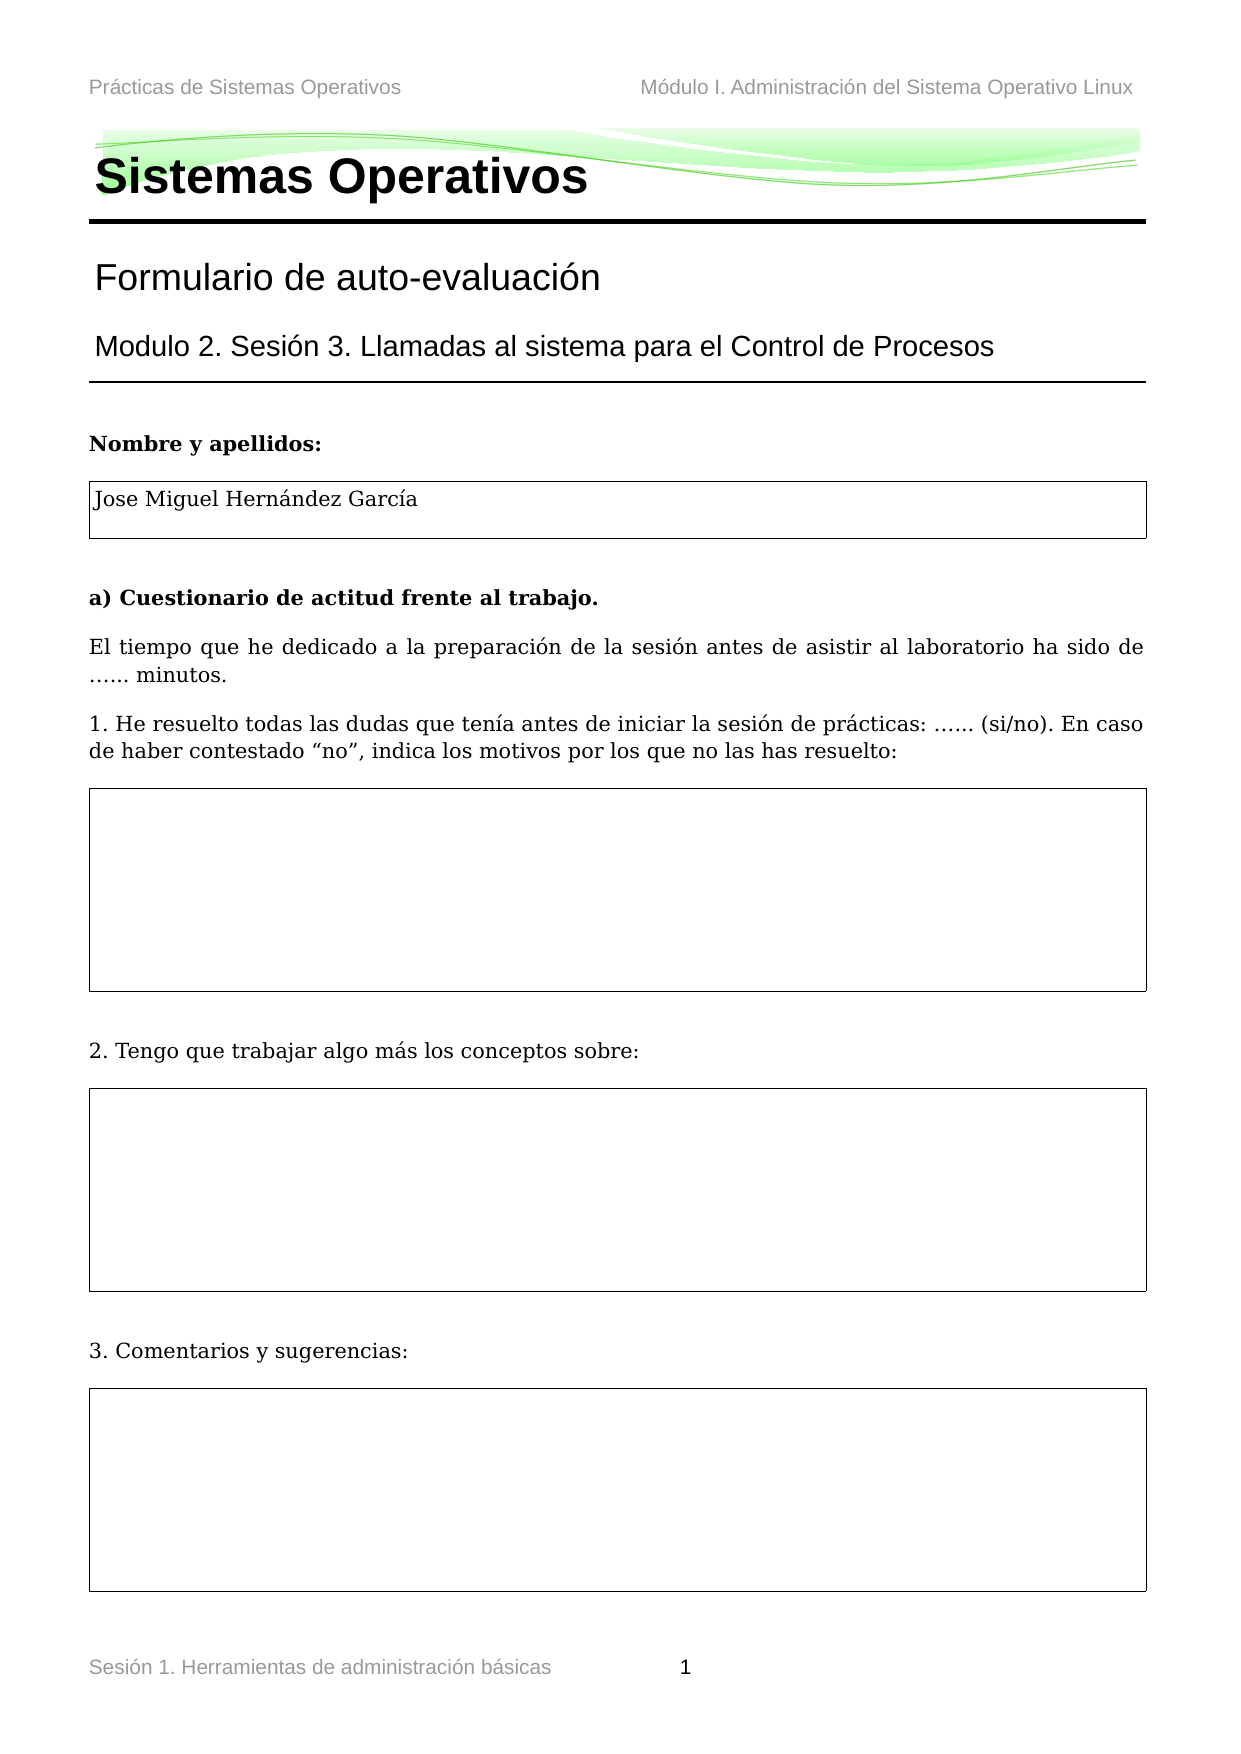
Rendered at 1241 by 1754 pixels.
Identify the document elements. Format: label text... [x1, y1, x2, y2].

text 3. Comentarios y sugerencias: [89, 1339, 1146, 1364]
text El tiempo que he dedicado a la preparación de la sesión antes de asistir al laboratorio ha sido de …... minutos. [89, 635, 1146, 687]
table_header Formulario de auto-evaluación Modulo 2. Sesión 3. Llamadas al sistema para el Control de Procesos [89, 224, 1146, 381]
text a) Cuestionario de actitud frente al trabajo. [89, 586, 1146, 611]
table_header [90, 1389, 1146, 1591]
table_header [90, 789, 1146, 991]
table_header Jose Miguel Hernández García [90, 482, 1146, 537]
text 2. Tengo que trabajar algo más los conceptos sobre: [89, 1039, 1146, 1064]
table_header [90, 1089, 1146, 1291]
table_header Sistemas Operativos [89, 123, 1146, 219]
text 1. He resuelto todas las dudas que tenía antes de iniciar la sesión de prácticas: …... (si/no). En caso de haber contestado “no”, indica los motivos por los que no las has resuelto: [89, 712, 1146, 764]
text Nombre y apellidos: [89, 432, 1146, 456]
picture [376, 171, 387, 189]
picture [94, 128, 1141, 195]
